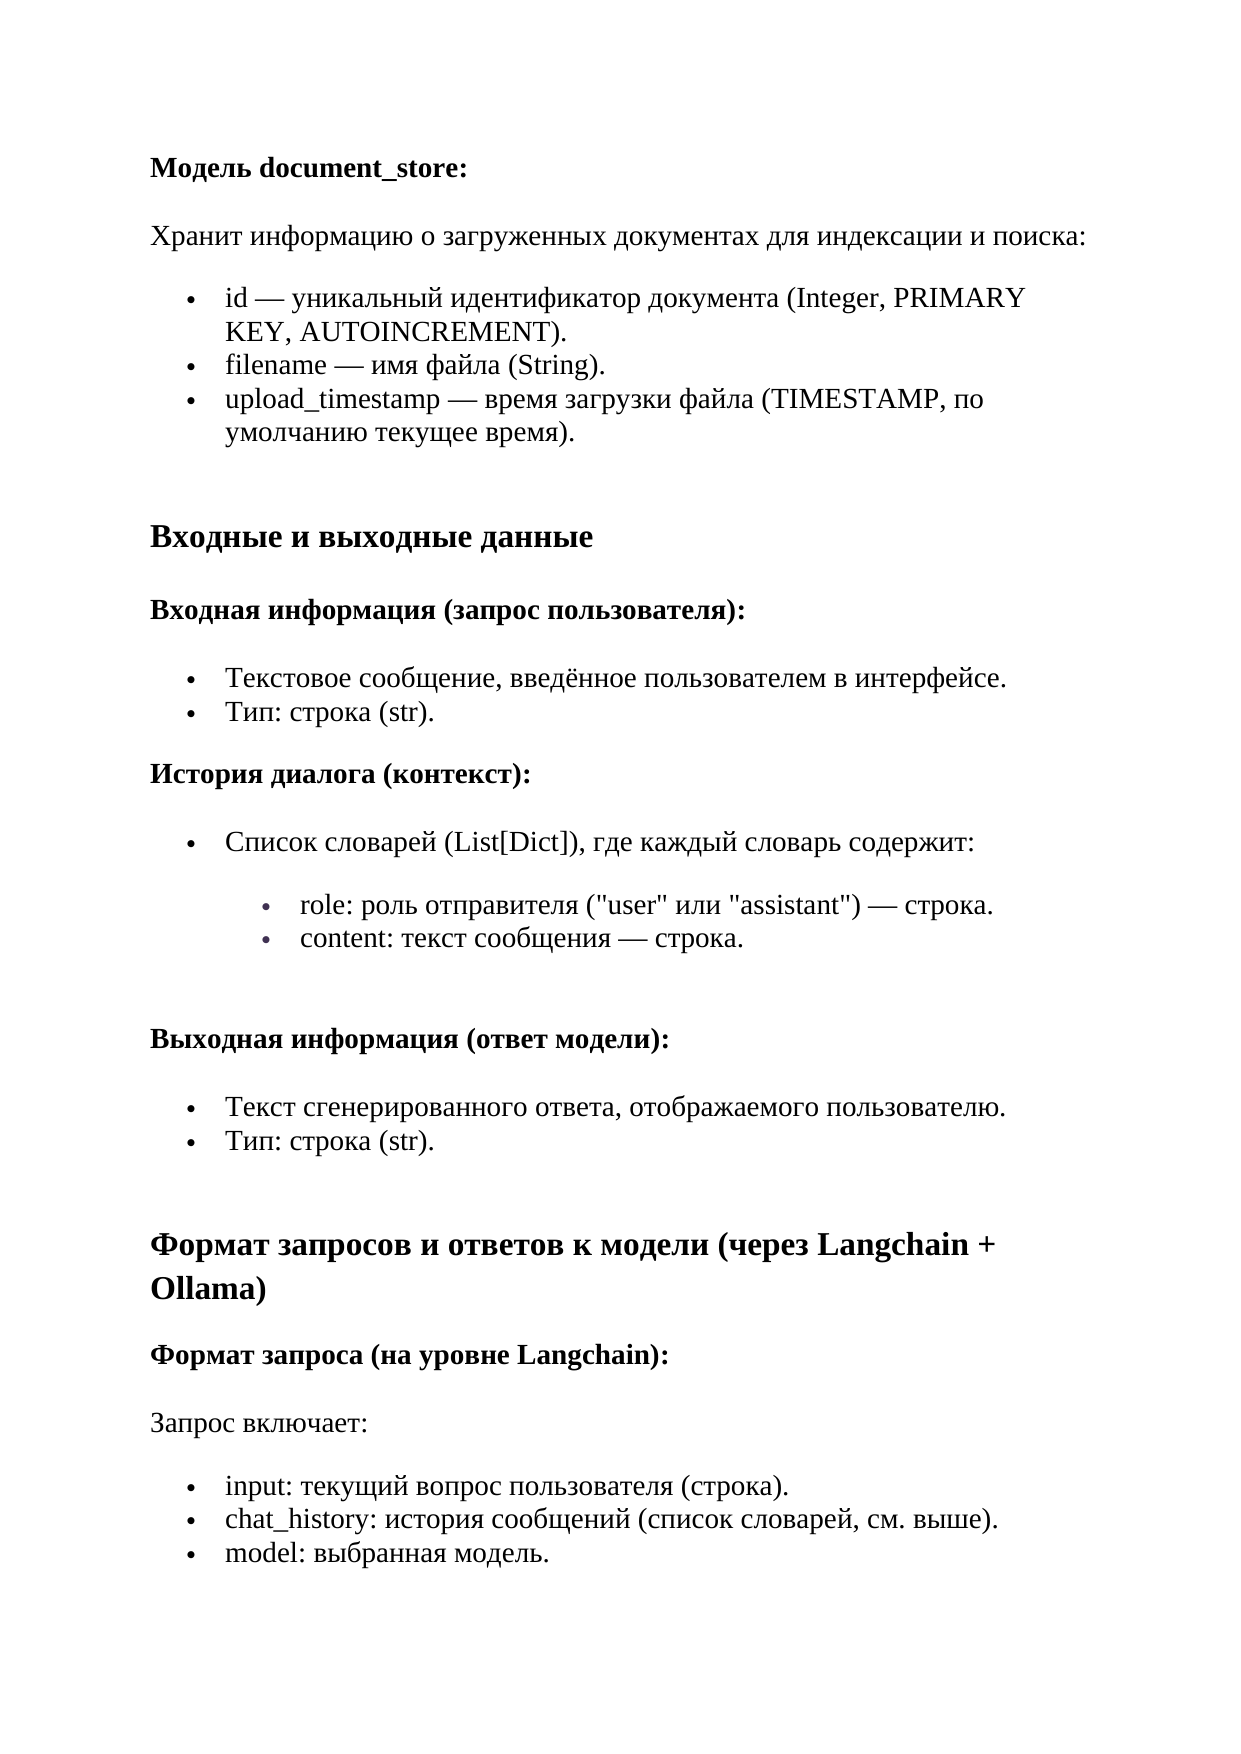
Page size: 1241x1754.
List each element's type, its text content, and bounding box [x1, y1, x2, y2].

list Текст сгенерированного ответа, отображаемого пользователю. [187, 1089, 1090, 1123]
text История диалога (контекст): [150, 756, 1090, 790]
list Текстовое сообщение, введённое пользователем в интерфейсе. [187, 660, 1090, 694]
text Выходная информация (ответ модели): [150, 1022, 1090, 1055]
list content: текст сообщения — строка. [262, 920, 1090, 954]
list input: текущий вопрос пользователя (строка). [187, 1468, 1090, 1501]
text Хранит информацию о загруженных документах для индексации и поиска: [150, 218, 1090, 251]
text Входные и выходные данные [150, 516, 1090, 554]
list chat_history: история сообщений (список словарей, см. выше). [187, 1501, 1090, 1535]
text Запрос включает: [150, 1405, 1090, 1438]
list Список словарей (List[Dict]), где каждый словарь содержит: [187, 824, 1090, 858]
list model: выбранная модель. [187, 1535, 1090, 1568]
text Входная информация (запрос пользователя): [150, 592, 1090, 626]
text Формат запроса (на уровне Langchain): [150, 1337, 1090, 1371]
text Формат запросов и ответов к модели (через Langchain + Ollama) [150, 1224, 1090, 1307]
list role: роль отправителя ("user" или "assistant") — строка. [262, 887, 1090, 920]
list id — уникальный идентификатор документа (Integer, PRIMARY KEY, AUTOINCREMENT). [187, 280, 1090, 347]
list Тип: строка (str). [187, 694, 1090, 727]
list upload_timestamp — время загрузки файла (TIMESTAMP, по умолчанию текущее время). [187, 381, 1090, 448]
text Модель document_store: [150, 150, 1090, 183]
list filename — имя файла (String). [187, 347, 1090, 381]
list Тип: строка (str). [187, 1123, 1090, 1156]
